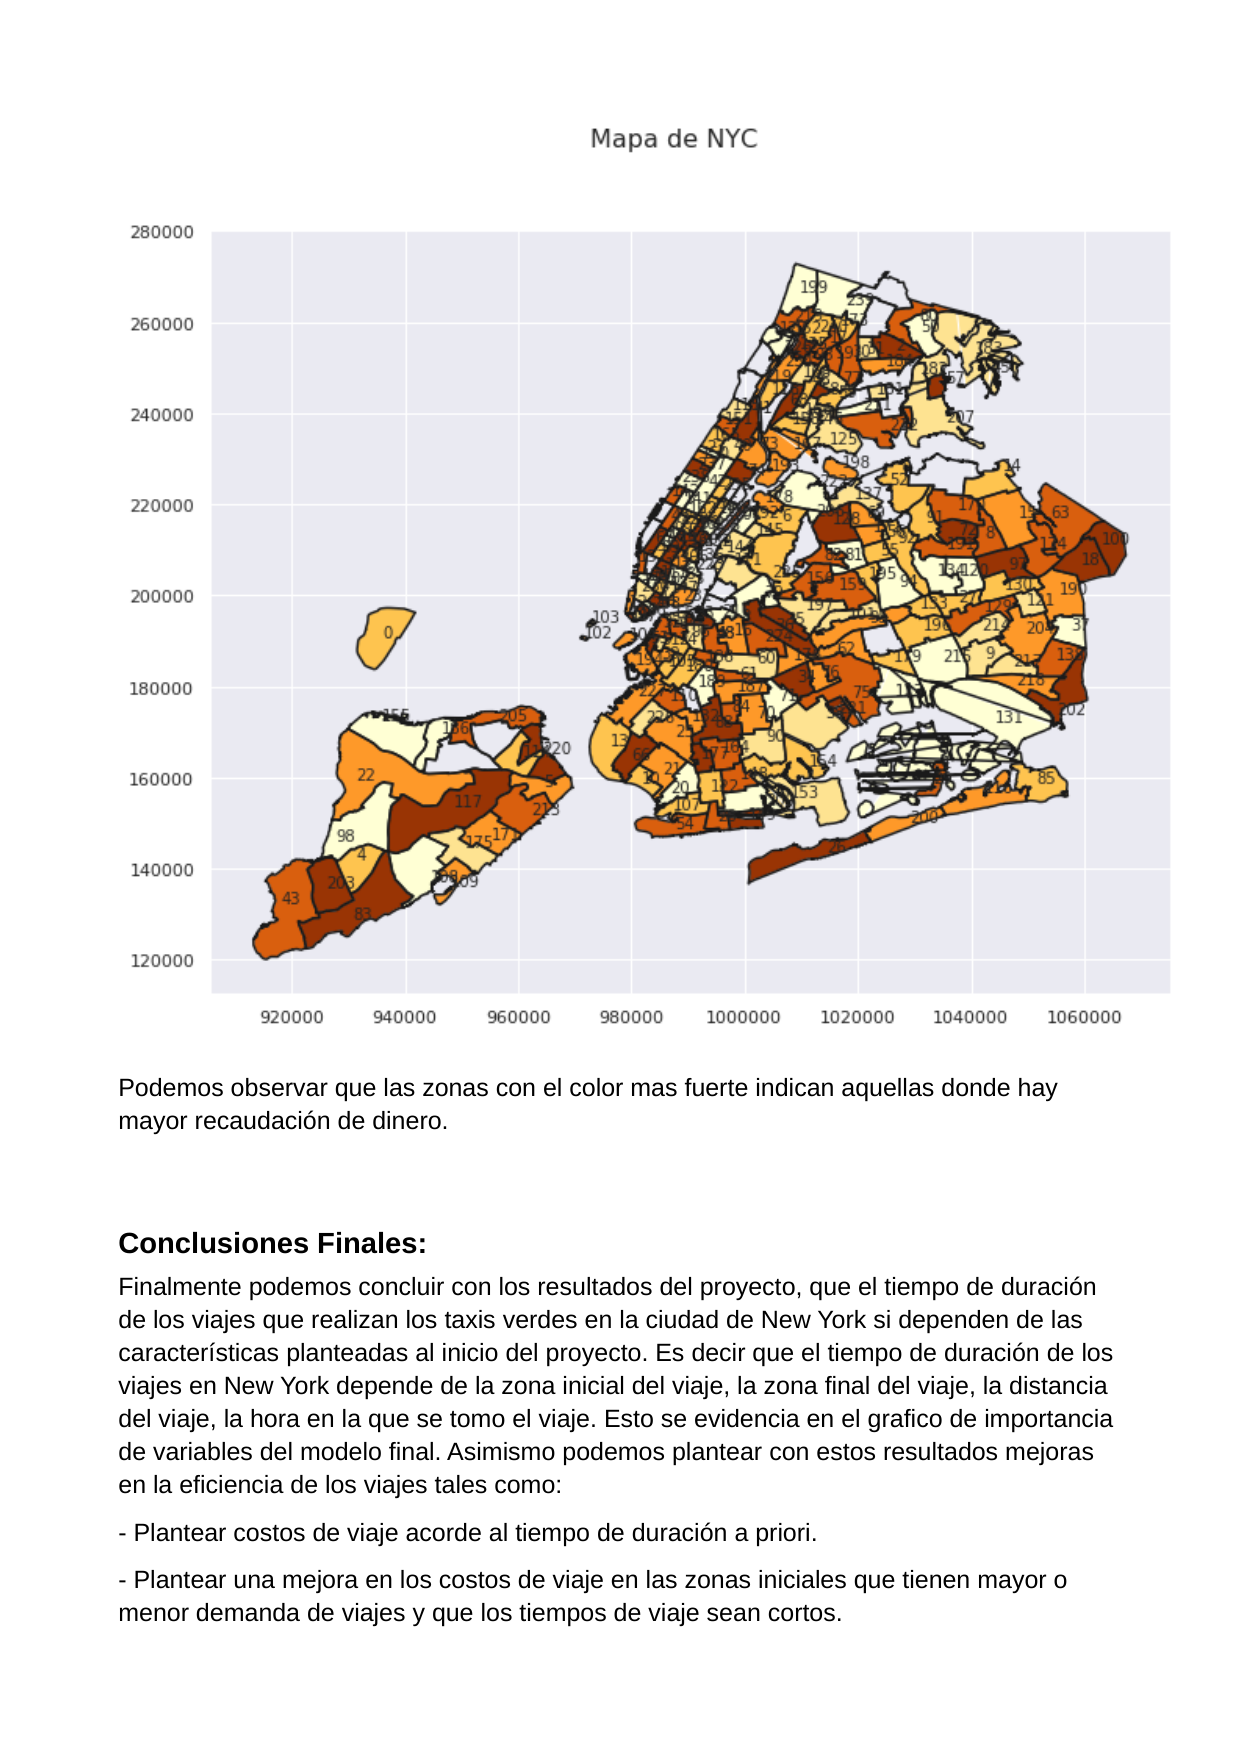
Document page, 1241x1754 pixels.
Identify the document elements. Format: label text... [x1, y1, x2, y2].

text - Plantear una mejora en los costos de viaje en las zonas iniciales que tienen mayor o menor demanda de viajes y que los tiempos de viaje sean cortos. [118, 1565, 1122, 1627]
subtitle Conclusiones Finales: [118, 1226, 1122, 1259]
picture [118, 118, 1179, 1036]
text Finalmente podemos concluir con los resultados del proyecto, que el tiempo de duración de los viajes que realizan los taxis verdes en la ciudad de New York si dependen de las características planteadas al inicio del proyecto. Es decir que el tiempo de duración de los viajes en New York depende de la zona inicial del viaje, la zona final del viaje, la distancia del viaje, la hora en la que se tomo el viaje. Esto se evidencia en el grafico de importancia de variables del modelo final. Asimismo podemos plantear con estos resultados mejoras en la eficiencia de los viajes tales como: [118, 1272, 1122, 1499]
text Podemos observar que las zonas con el color mas fuerte indican aquellas donde hay mayor recaudación de dinero. [118, 1073, 1122, 1134]
text - Plantear costos de viaje acorde al tiempo de duración a priori. [118, 1518, 1122, 1546]
